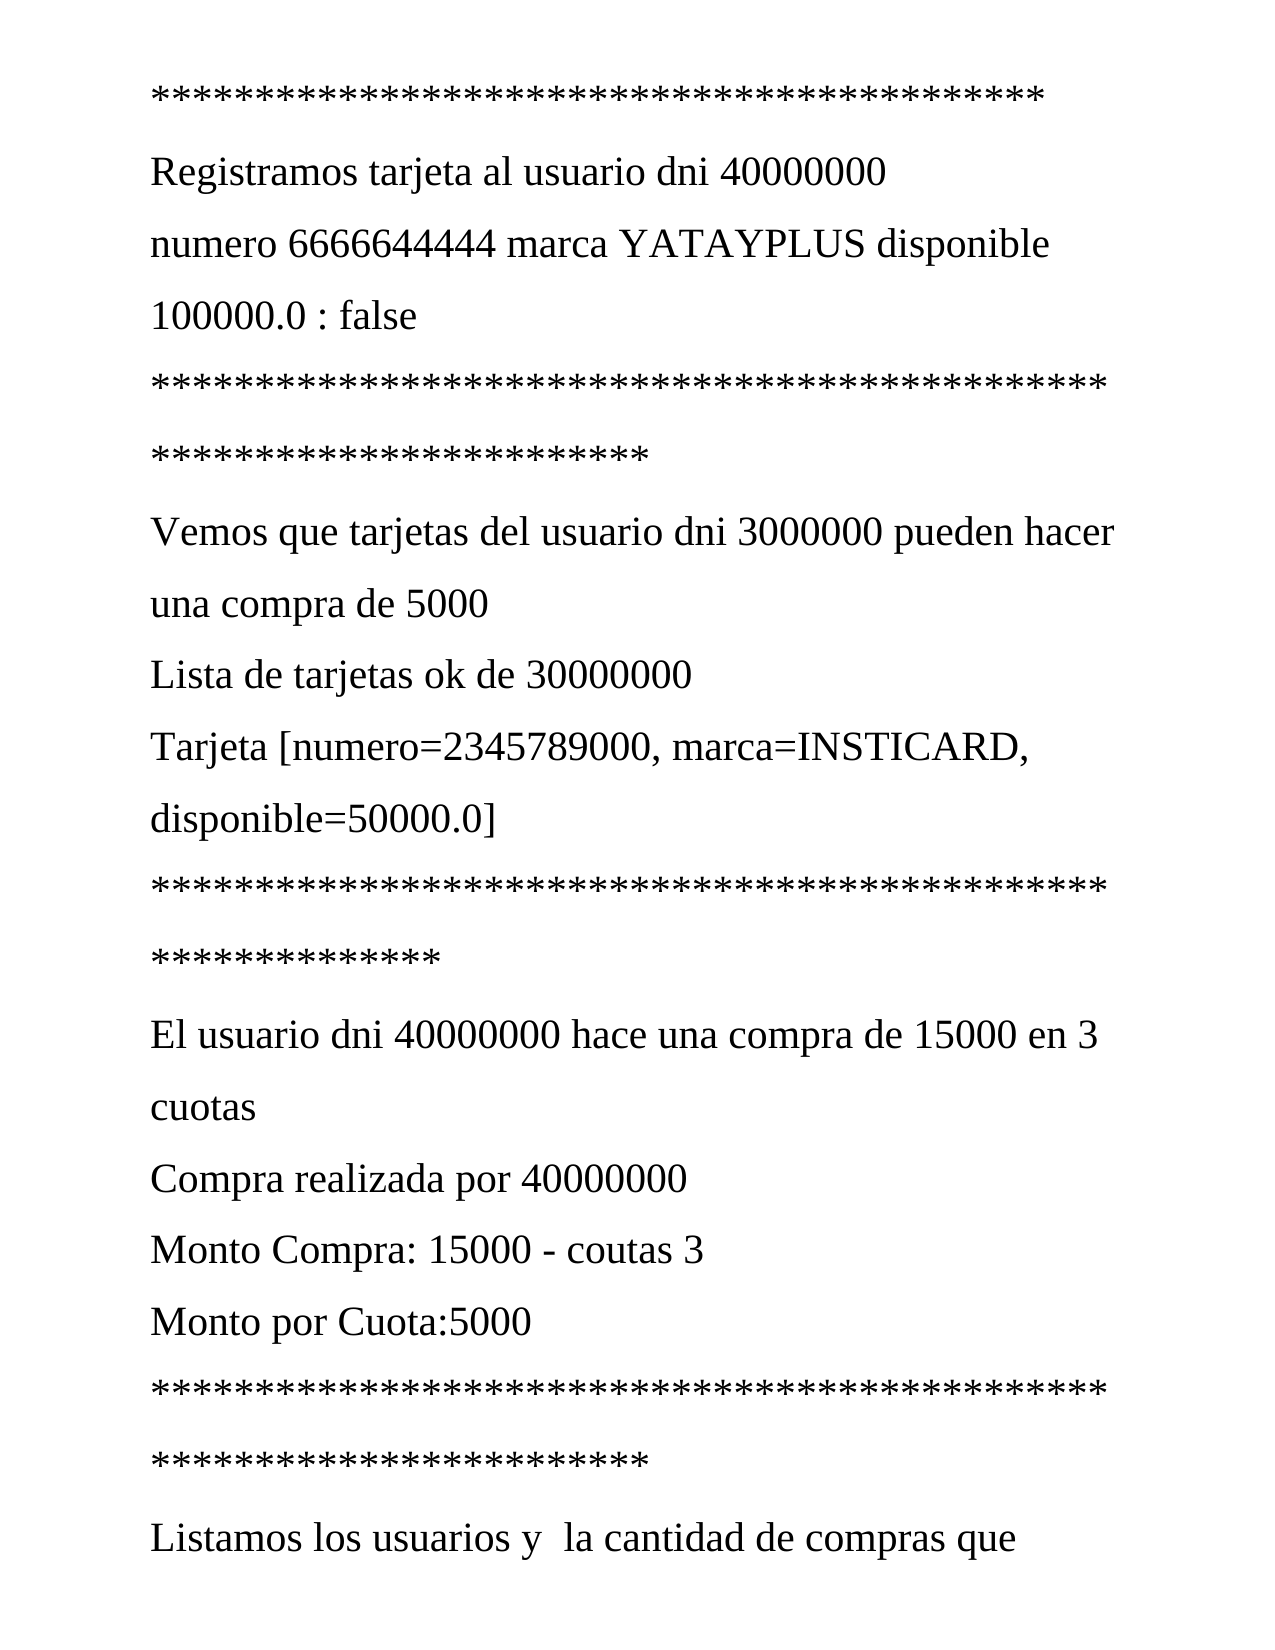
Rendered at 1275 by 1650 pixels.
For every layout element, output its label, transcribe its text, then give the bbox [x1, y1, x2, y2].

text ******************************************* [150, 75, 1125, 123]
text Monto Compra: 15000 - coutas 3 [150, 1225, 1125, 1273]
text Tarjeta [numero=2345789000, marca=INSTICARD, disponible=50000.0] [150, 722, 1125, 842]
text ********************************************************************** [150, 362, 1125, 482]
text Lista de tarjetas ok de 30000000 [150, 650, 1125, 698]
text El usuario dni 40000000 hace una compra de 15000 en 3 cuotas [150, 1009, 1125, 1129]
text ********************************************************************** [150, 1369, 1125, 1488]
text Monto por Cuota:5000 [150, 1297, 1125, 1345]
text Registramos tarjeta al usuario dni 40000000 [150, 147, 1125, 195]
text Compra realizada por 40000000 [150, 1153, 1125, 1201]
text ************************************************************ [150, 866, 1125, 985]
text Listamos los usuarios y la cantidad de compras que [150, 1512, 1125, 1560]
text numero 6666644444 marca YATAYPLUS disponible 100000.0 : false [150, 219, 1125, 338]
text Vemos que tarjetas del usuario dni 3000000 pueden hacer una compra de 5000 [150, 506, 1125, 626]
